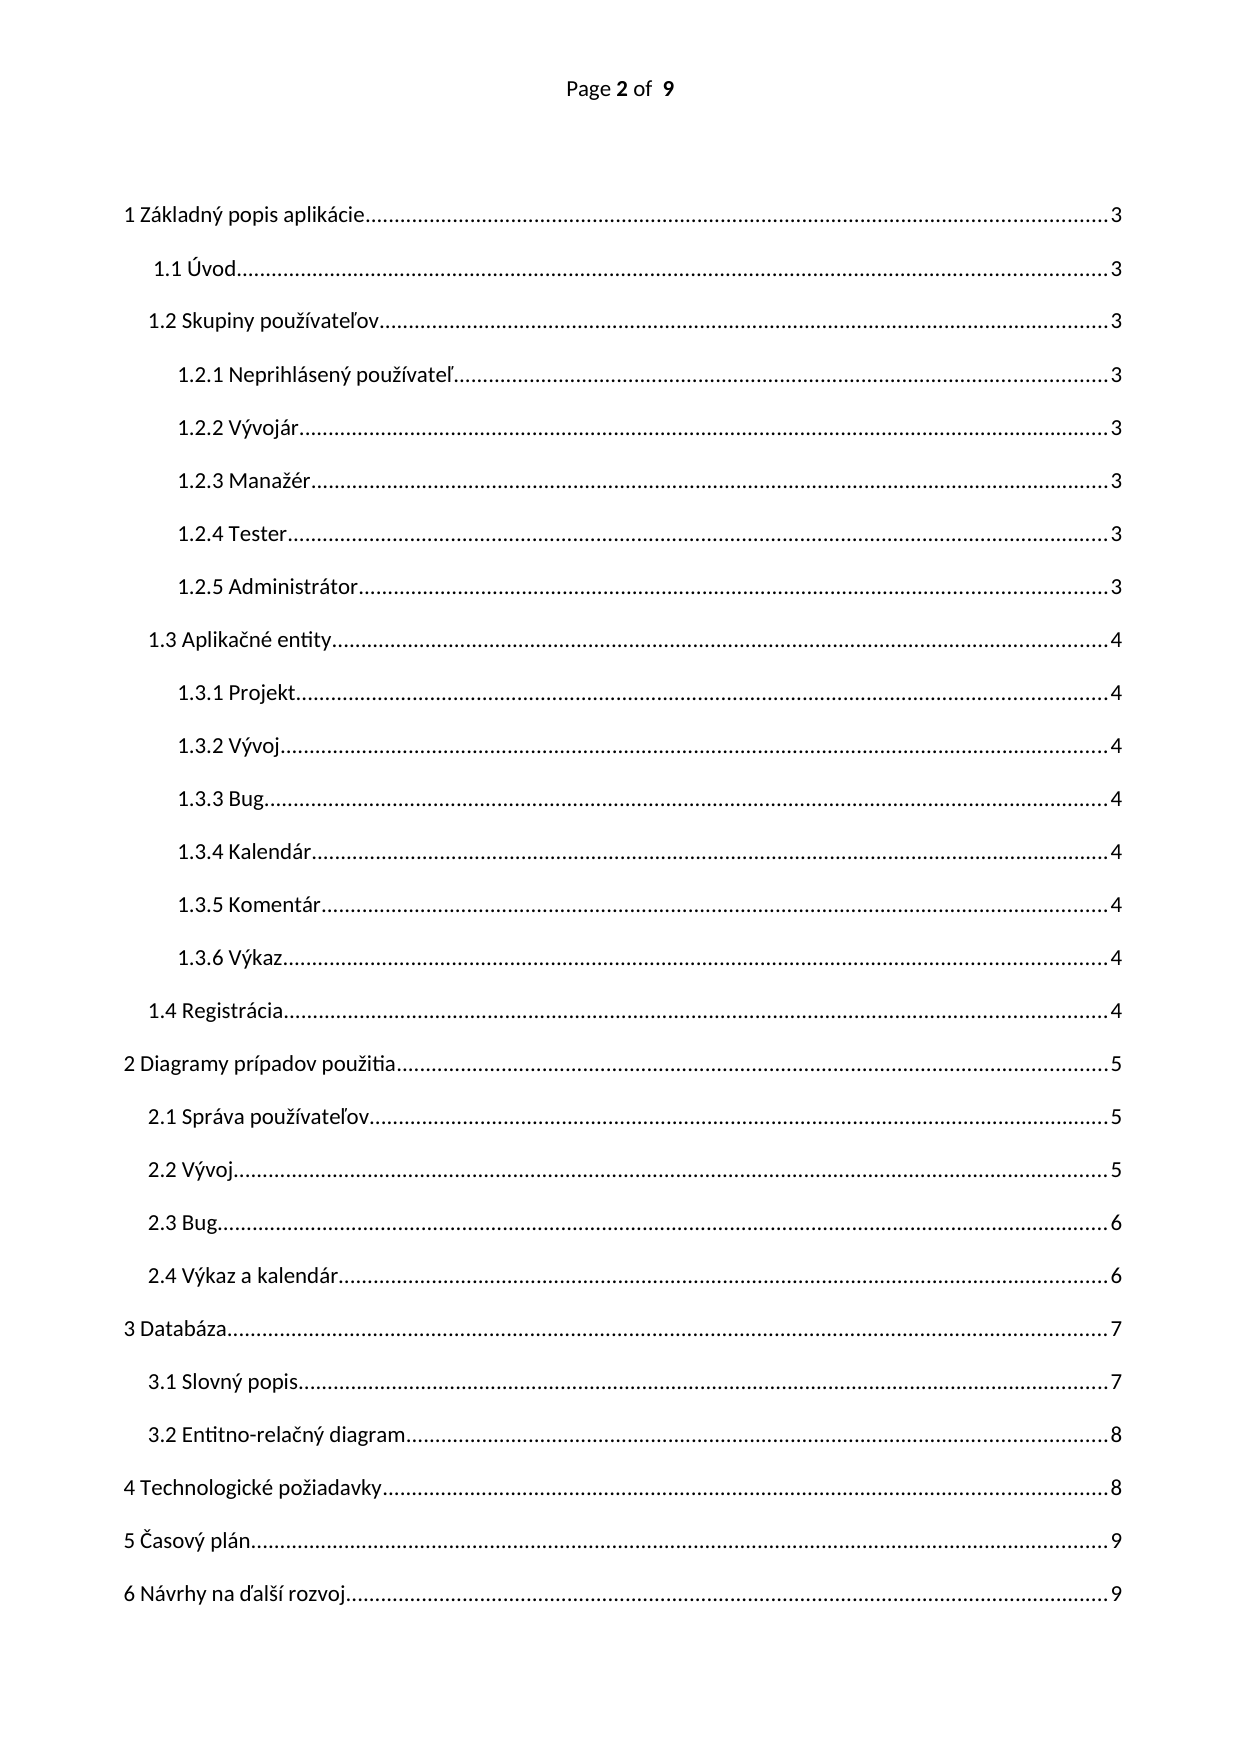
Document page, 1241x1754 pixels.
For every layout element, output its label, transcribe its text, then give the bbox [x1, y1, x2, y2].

text 1.3.2 Vývoj 4 [177, 731, 1122, 759]
text 1.1 Úvod 3 [148, 254, 1122, 282]
text 2.2 Vývoj 5 [148, 1155, 1122, 1183]
text 1 Základný popis aplikácie 3 [118, 201, 1122, 229]
text 1.3.6 Výkaz 4 [177, 943, 1122, 971]
text 2.4 Výkaz a kalendár 6 [148, 1261, 1122, 1289]
text 3 Databáza 7 [118, 1314, 1122, 1342]
text 1.2 Skupiny používateľov 3 [148, 307, 1122, 335]
text 1.3.5 Komentár 4 [177, 890, 1122, 918]
text 3.2 Entitno-relačný diagram 8 [148, 1420, 1122, 1448]
text 1.3.1 Projekt 4 [177, 678, 1122, 706]
text 6 Návrhy na ďalší rozvoj 9 [118, 1579, 1122, 1607]
text 3.1 Slovný popis 7 [148, 1367, 1122, 1395]
text 1.4 Registrácia 4 [148, 996, 1122, 1024]
text 1.3 Aplikačné entity 4 [148, 625, 1122, 653]
text 1.3.4 Kalendár 4 [177, 837, 1122, 865]
text 2 Diagramy prípadov použitia 5 [118, 1049, 1122, 1077]
text 1.3.3 Bug 4 [177, 784, 1122, 812]
text 1.2.1 Neprihlásený používateľ 3 [177, 360, 1122, 388]
text 1.2.2 Vývojár 3 [177, 413, 1122, 441]
text 1.2.5 Administrátor 3 [177, 572, 1122, 600]
text 4 Technologické požiadavky 8 [118, 1473, 1122, 1501]
text 1.2.3 Manažér 3 [177, 466, 1122, 494]
text 1.2.4 Tester 3 [177, 519, 1122, 547]
text 2.1 Správa používateľov 5 [148, 1102, 1122, 1130]
text 5 Časový plán 9 [118, 1526, 1122, 1554]
text 2.3 Bug 6 [148, 1208, 1122, 1236]
